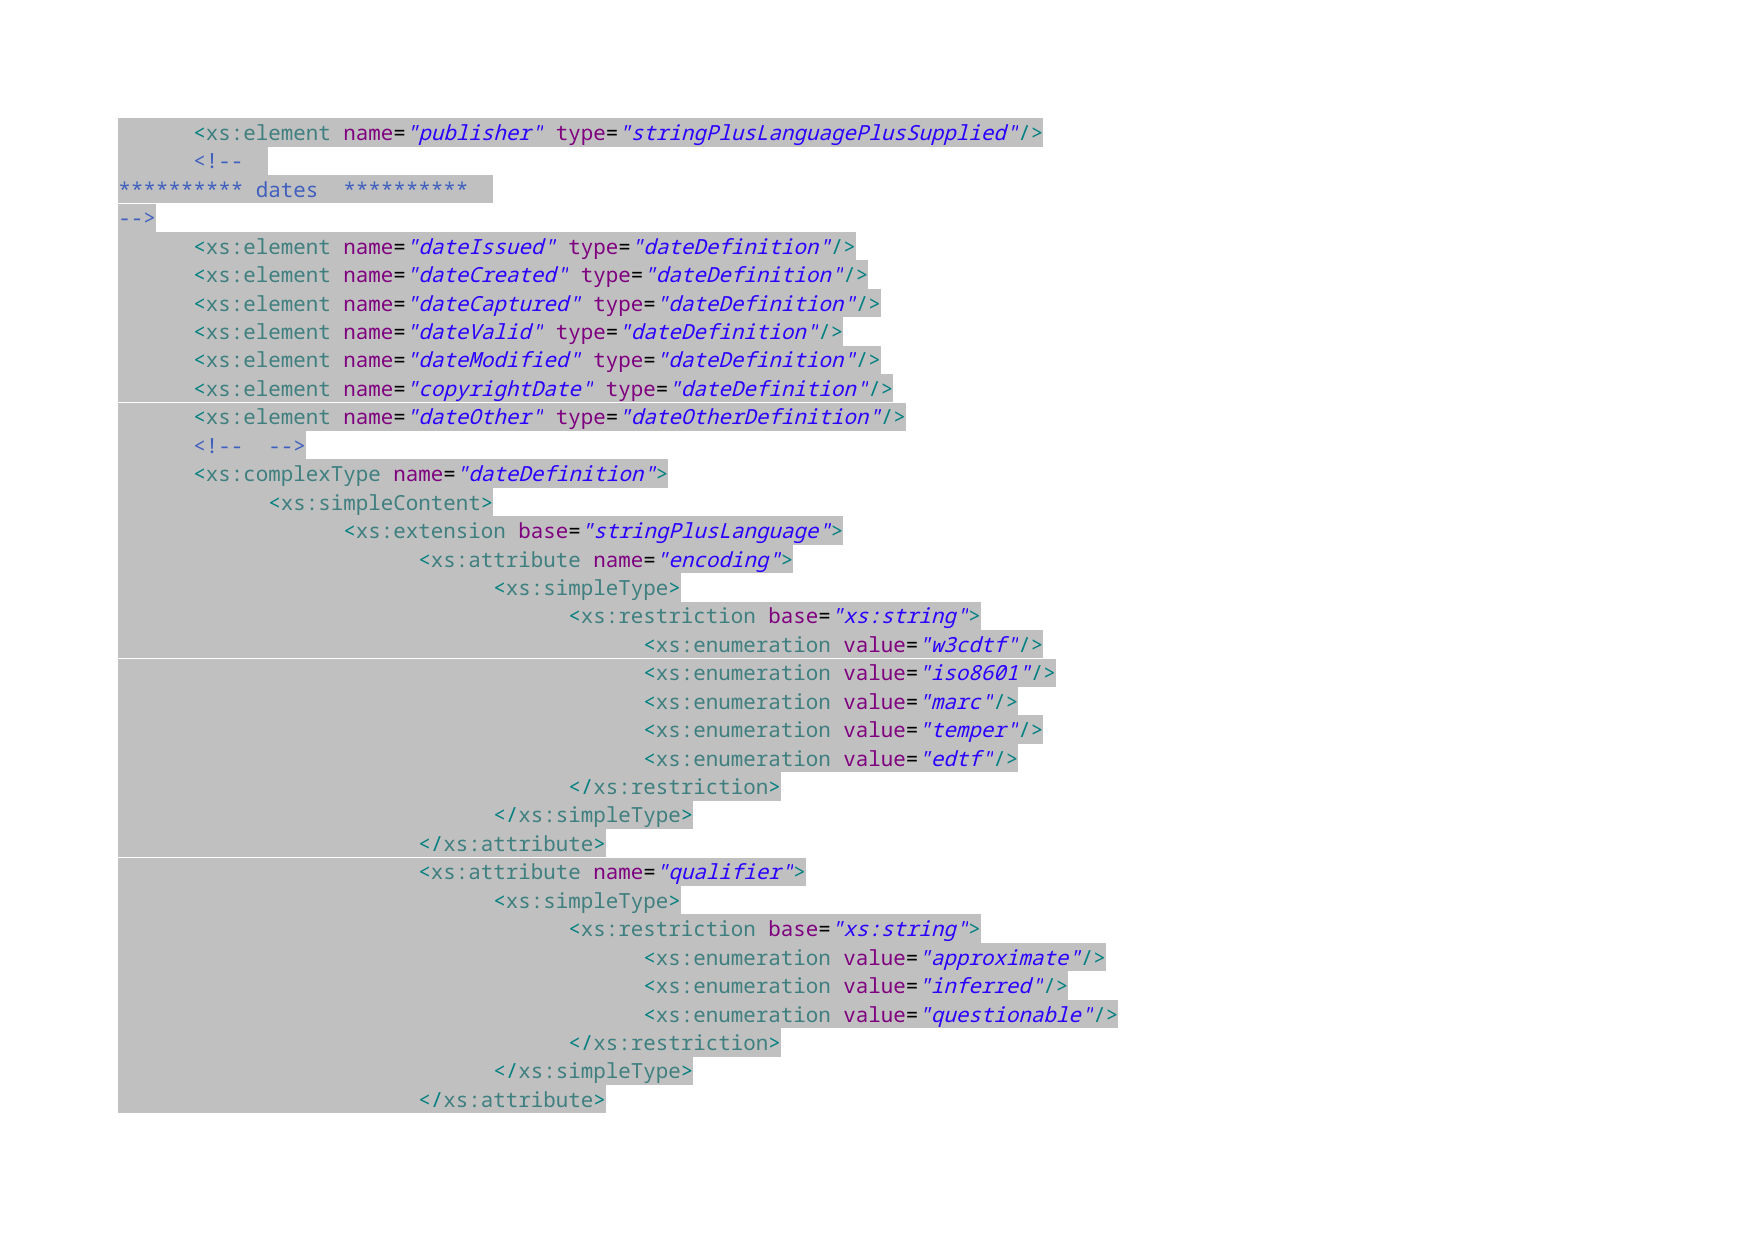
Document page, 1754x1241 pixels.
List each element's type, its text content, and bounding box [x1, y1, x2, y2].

text <xs:enumeration value="temper"/> [118, 715, 1636, 744]
text <!-- --> [118, 431, 1636, 459]
text <!-- [118, 147, 1636, 175]
text <xs:complexType name="dateDefinition"> [118, 459, 1636, 488]
text <xs:restriction base="xs:string"> [118, 602, 1636, 630]
text <xs:enumeration value="approximate"/> [118, 943, 1636, 971]
text <xs:restriction base="xs:string"> [118, 914, 1636, 943]
text <xs:element name="copyrightDate" type="dateDefinition"/> [118, 374, 1636, 402]
text </xs:restriction> [118, 1028, 1636, 1057]
text <xs:enumeration value="inferred"/> [118, 971, 1636, 1000]
text </xs:attribute> [118, 1085, 1636, 1113]
text <xs:simpleType> [118, 573, 1636, 602]
text <xs:element name="dateOther" type="dateOtherDefinition"/> [118, 402, 1636, 431]
text <xs:enumeration value="iso8601"/> [118, 658, 1636, 687]
text </xs:simpleType> [118, 801, 1636, 829]
text <xs:element name="publisher" type="stringPlusLanguagePlusSupplied"/> [118, 118, 1636, 147]
text <xs:enumeration value="marc"/> [118, 687, 1636, 715]
text <xs:attribute name="qualifier"> [118, 857, 1636, 886]
text <xs:attribute name="encoding"> [118, 545, 1636, 573]
text <xs:extension base="stringPlusLanguage"> [118, 516, 1636, 545]
text --> [118, 203, 1636, 232]
text <xs:element name="dateCreated" type="dateDefinition"/> [118, 260, 1636, 289]
text <xs:element name="dateIssued" type="dateDefinition"/> [118, 232, 1636, 260]
text <xs:simpleContent> [118, 488, 1636, 516]
text </xs:attribute> [118, 829, 1636, 857]
text </xs:restriction> [118, 772, 1636, 801]
text </xs:simpleType> [118, 1057, 1636, 1085]
text ********** dates ********** [118, 175, 1636, 203]
text <xs:simpleType> [118, 886, 1636, 914]
text <xs:enumeration value="w3cdtf"/> [118, 630, 1636, 658]
text <xs:element name="dateCaptured" type="dateDefinition"/> [118, 289, 1636, 317]
text <xs:enumeration value="edtf"/> [118, 744, 1636, 772]
text <xs:element name="dateValid" type="dateDefinition"/> [118, 317, 1636, 346]
text <xs:element name="dateModified" type="dateDefinition"/> [118, 346, 1636, 374]
text <xs:enumeration value="questionable"/> [118, 1000, 1636, 1028]
